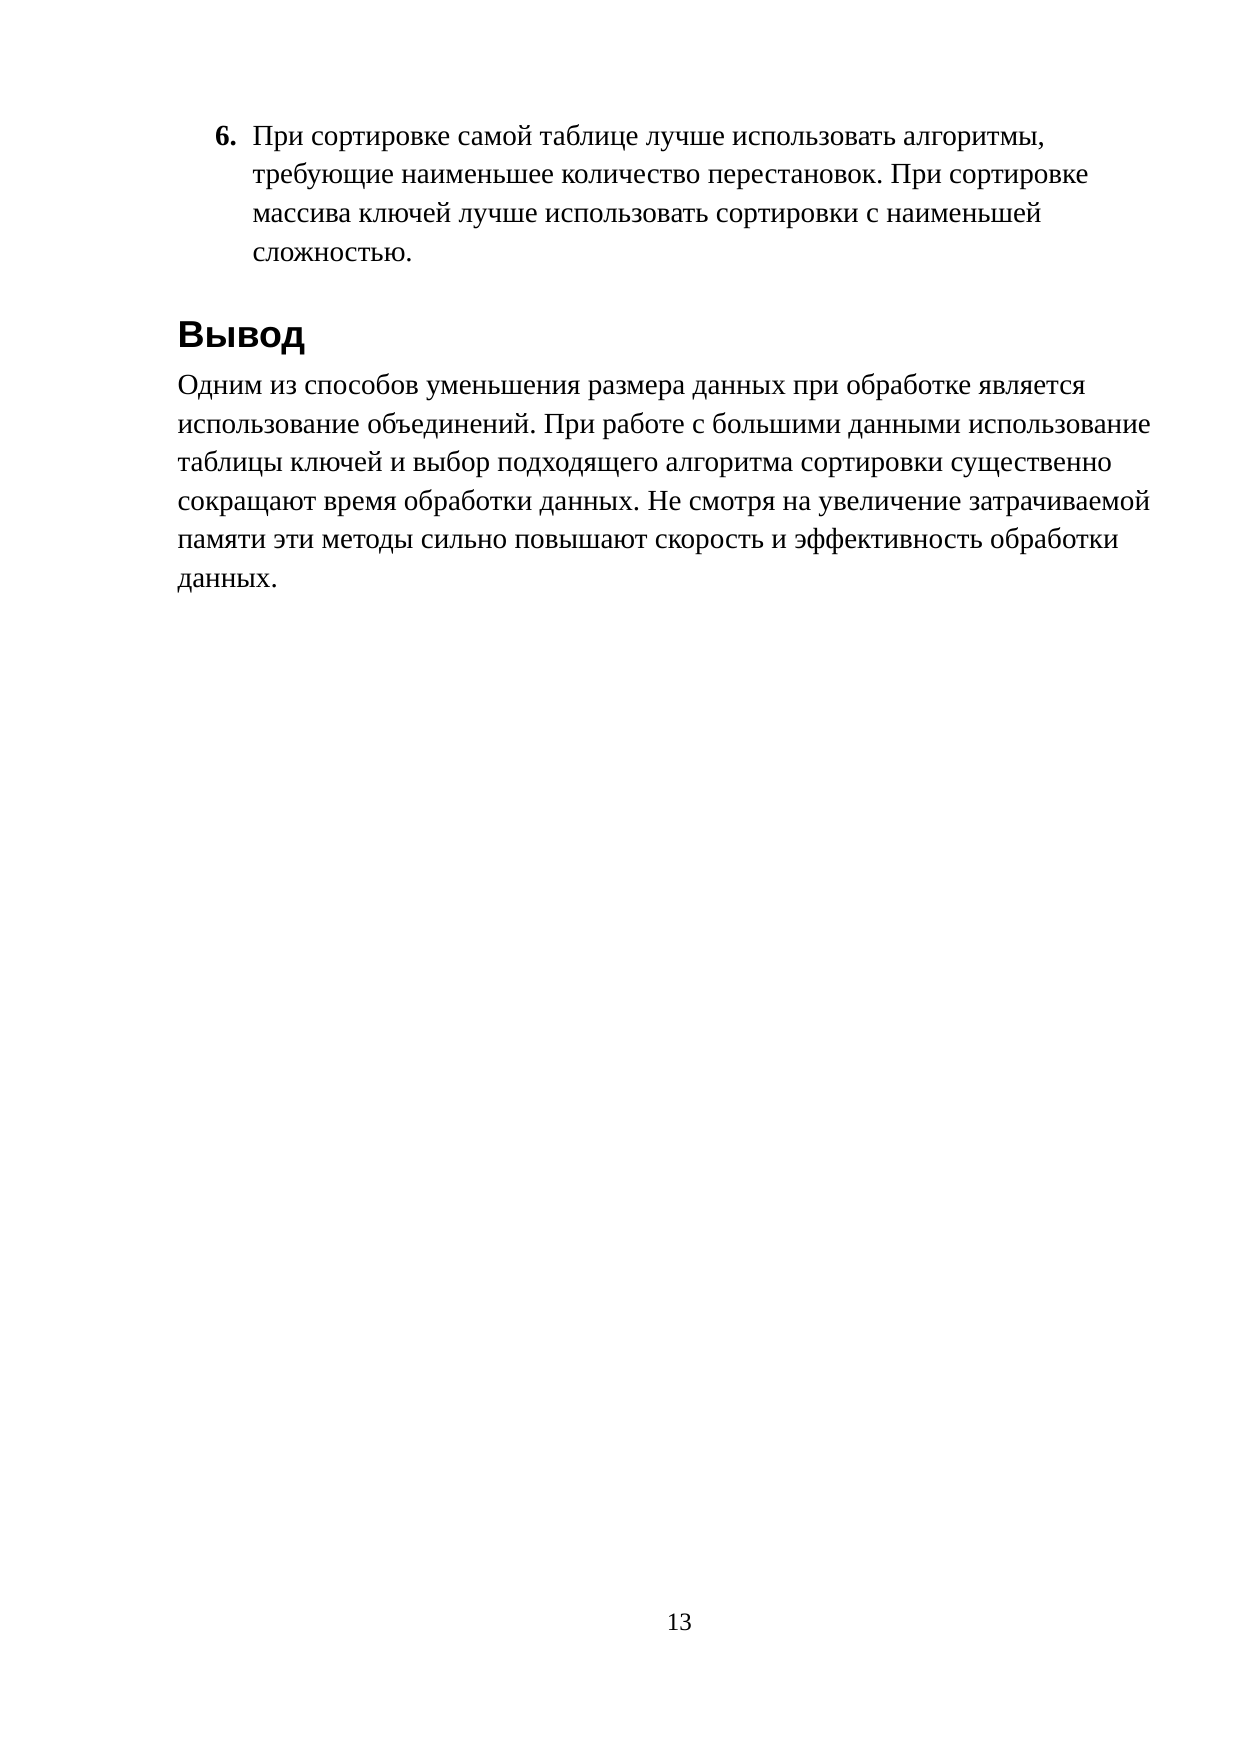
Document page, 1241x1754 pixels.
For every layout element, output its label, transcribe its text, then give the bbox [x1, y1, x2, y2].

subtitle Вывод [177, 312, 1181, 355]
text Одним из способов уменьшения размера данных при обработке является использование объединений. При работе с большими данными использование таблицы ключей и выбор подходящего алгоритма сортировки существенно сокращают время обработки данных. Не смотря на увеличение затрачиваемой памяти эти методы сильно повышают скорость и эффективность обработки данных. [177, 367, 1181, 594]
list При сортировке самой таблице лучше использовать алгоритмы, требующие наименьшее количество перестановок. При сортировке массива ключей лучше использовать сортировки с наименьшей сложностью. [215, 118, 1181, 267]
